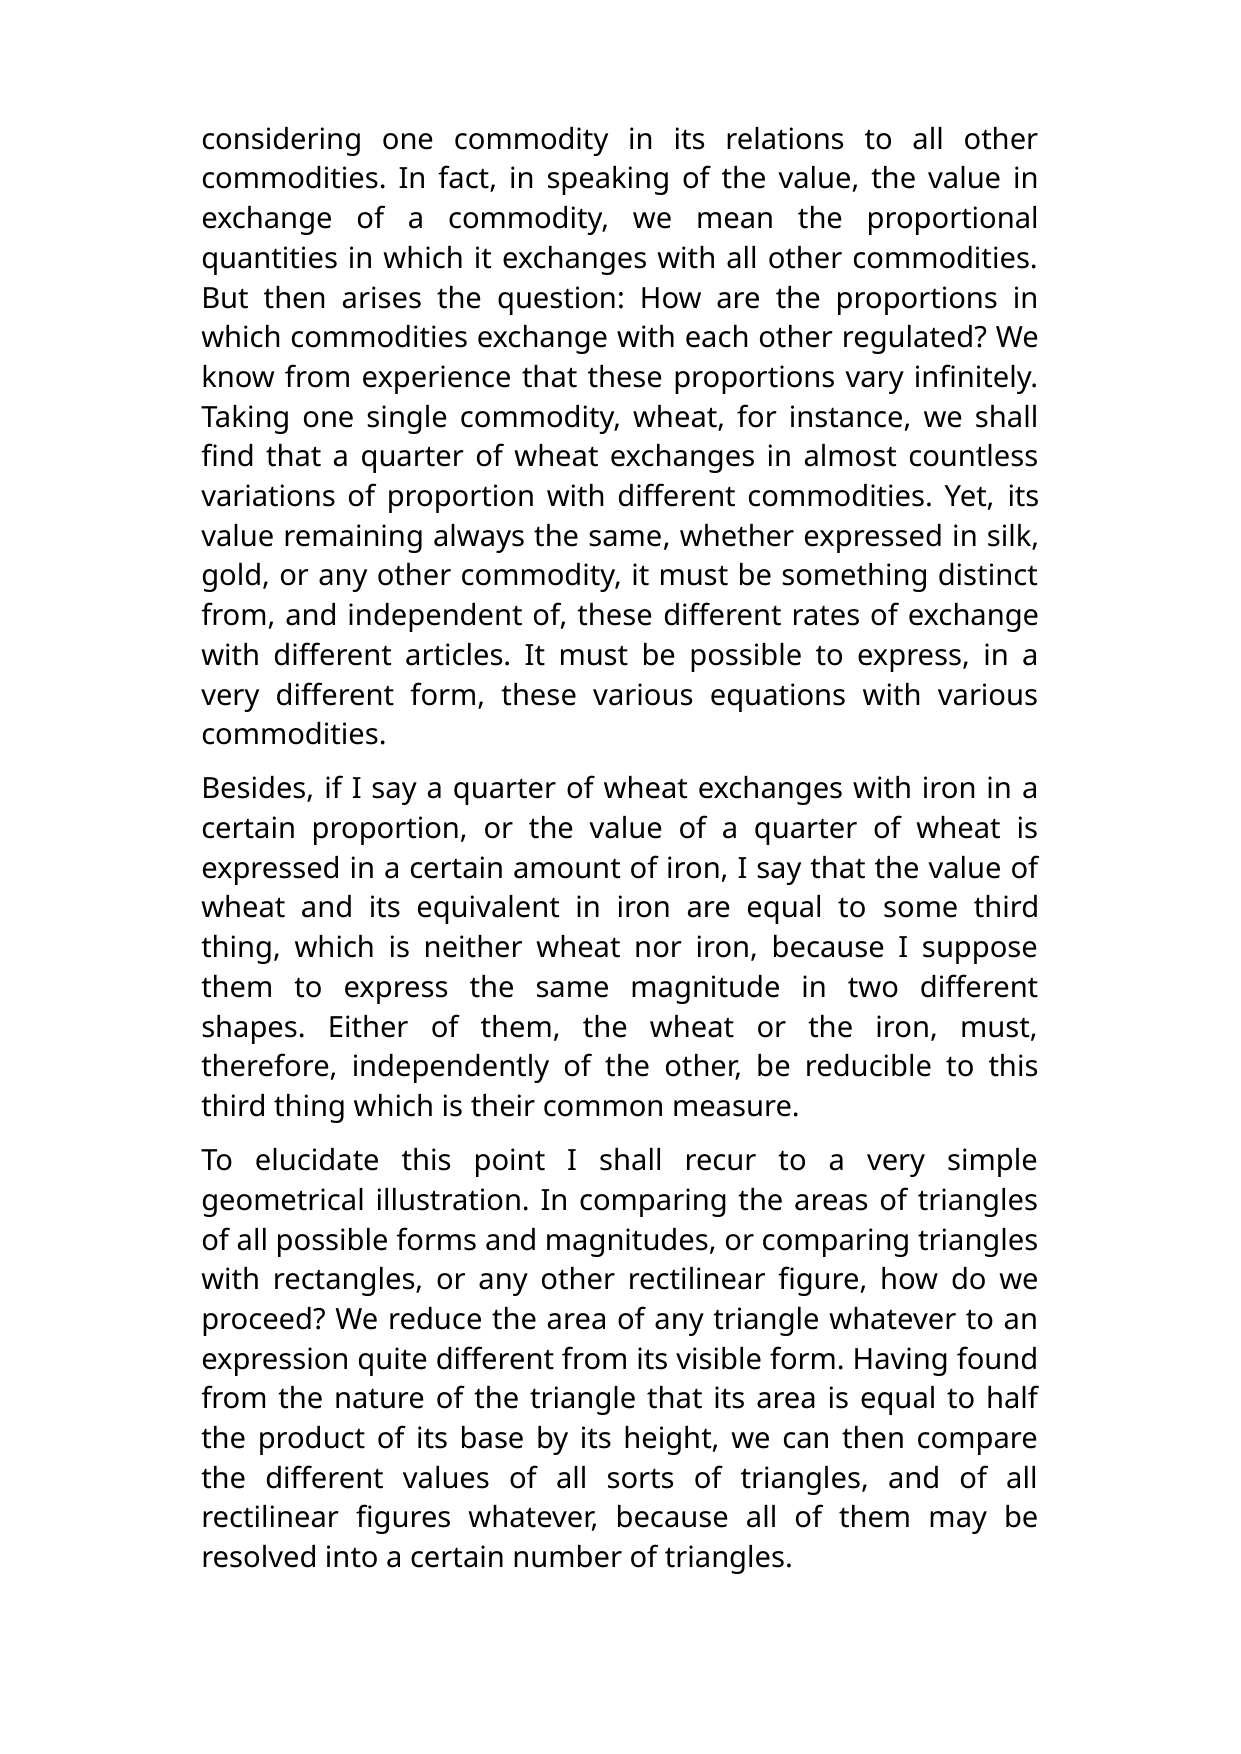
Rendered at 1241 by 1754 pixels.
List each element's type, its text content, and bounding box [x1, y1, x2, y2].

text Besides, if I say a quarter of wheat exchanges with iron in a certain proportion, or the value of a quarter of wheat is expressed in a certain amount of iron, I say that the value of wheat and its equivalent in iron are equal to some third thing, which is neither wheat nor iron, because I suppose them to express the same magnitude in two different shapes. Either of them, the wheat or the iron, must, therefore, independently of the other, be reducible to this third thing which is their common measure. [201, 768, 1039, 1125]
text considering one commodity in its relations to all other commodities. In fact, in speaking of the value, the value in exchange of a commodity, we mean the proportional quantities in which it exchanges with all other commodities. But then arises the question: How are the proportions in which commodities exchange with each other regulated? We know from experience that these proportions vary infinitely. Taking one single commodity, wheat, for instance, we shall find that a quarter of wheat exchanges in almost countless variations of proportion with different commodities. Yet, its value remaining always the same, whether expressed in silk, gold, or any other commodity, it must be something distinct from, and independent of, these different rates of exchange with different articles. It must be possible to express, in a very different form, these various equations with various commodities. [201, 118, 1039, 753]
text To elucidate this point I shall recur to a very simple geometrical illustration. In comparing the areas of triangles of all possible forms and magnitudes, or comparing triangles with rectangles, or any other rectilinear figure, how do we proceed? We reduce the area of any triangle whatever to an expression quite different from its visible form. Having found from the nature of the triangle that its area is equal to half the product of its base by its height, we can then compare the different values of all sorts of triangles, and of all rectilinear figures whatever, because all of them may be resolved into a certain number of triangles. [201, 1139, 1039, 1576]
